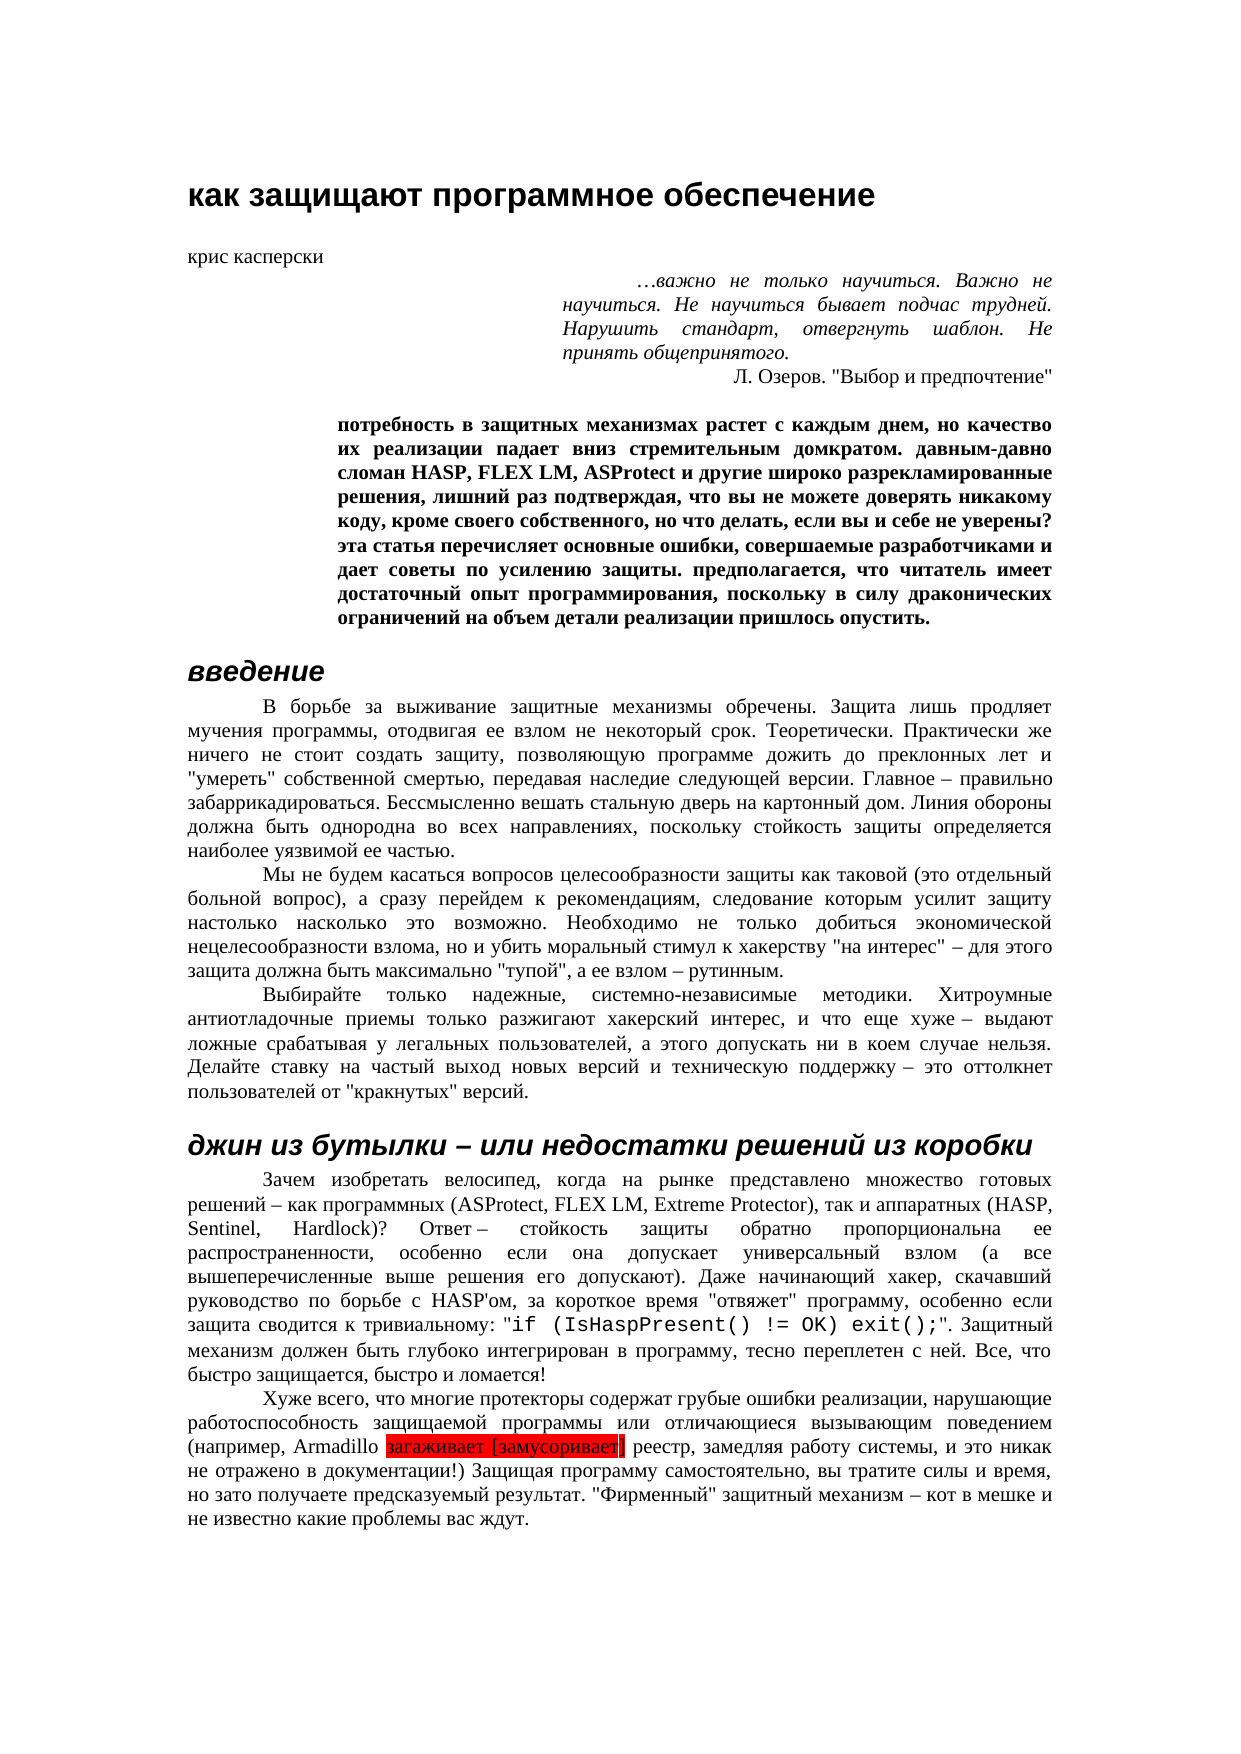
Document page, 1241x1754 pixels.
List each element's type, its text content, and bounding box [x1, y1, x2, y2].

text Выбирайте только надежные, системно-независимые методики. Хитроумные антиотладочные приемы только разжигают хакерский интерес, и что еще хуже – выдают ложные срабатывая у легальных пользователей, а этого допускать ни в коем случае нельзя. Делайте ставку на частый выход новых версий и техническую поддержку – это оттолкнет пользователей от "кракнутых" версий. [187, 982, 1053, 1103]
text …важно не только научиться. Важно не научиться. Не научиться бывает подчас трудней. Нарушить стандарт, отвергнуть шаблон. Не принять общепринятого. [562, 268, 1053, 364]
text Зачем изобретать велосипед, когда на рынке представлено множество готовых решений – как программных (ASProtect, FLEX LM, Extreme Protector), так и аппаратных (HASP, Sentinel, Hardlock)? Ответ – стойкость защиты обратно пропорциональна ее распространенности, особенно если она допускает универсальный взлом (а все вышеперечисленные выше решения его допускают). Даже начинающий хакер, скачавший руководство по борьбе с HASP'ом, за короткое время "отвяжет" программу, особенно если защита сводится к тривиальному: "if (IsHaspPresent() != OK) exit();". Защитный механизм должен быть глубоко интегрирован в программу, тесно переплетен с ней. Все, что быстро защищается, быстро и ломается! [187, 1167, 1053, 1386]
text потребность в защитных механизмах растет с каждым днем, но качество их реализации падает вниз стремительным домкратом. давным-давно сломан HASP, FLEX LM, ASProtect и другие широко разрекламированные решения, лишний раз подтверждая, что вы не можете доверять никакому коду, кроме своего собственного, но что делать, если вы и себе не уверены? эта статья перечисляет основные ошибки, совершаемые разработчиками и дает советы по усилению защиты. предполагается, что читатель имеет достаточный опыт программирования, поскольку в силу драконических ограничений на объем детали реализации пришлось опустить. [337, 412, 1053, 629]
text крис касперски [187, 244, 1053, 268]
subtitle джин из бутылки – или недостатки решений из коробки [187, 1128, 1053, 1161]
subtitle как защищают программное обеспечение [187, 175, 1053, 213]
text В борьбе за выживание защитные механизмы обречены. Защита лишь продляет мучения программы, отодвигая ее взлом не некоторый срок. Теоретически. Практически же ничего не стоит создать защиту, позволяющую программе дожить до преклонных лет и "умереть" собственной смертью, передавая наследие следующей версии. Главное – правильно забаррикадироваться. Бессмысленно вешать стальную дверь на картонный дом. Линия обороны должна быть однородна во всех направлениях, поскольку стойкость защиты определяется наиболее уязвимой ее частью. [187, 693, 1053, 862]
text Хуже всего, что многие протекторы содержат грубые ошибки реализации, нарушающие работоспособность защищаемой программы или отличающиеся вызывающим поведением (например, Armadillo загаживает [замусоривает] реестр, замедляя работу системы, и это никак не отражено в документации!) Защищая программу самостоятельно, вы тратите силы и время, но зато получаете предсказуемый результат. "Фирменный" защитный механизм – кот в мешке и не известно какие проблемы вас ждут. [187, 1386, 1053, 1530]
subtitle введение [187, 654, 1053, 687]
text Л. Озеров. "Выбор и предпочтение" [187, 364, 1053, 388]
text Мы не будем касаться вопросов целесообразности защиты как таковой (это отдельный больной вопрос), а сразу перейдем к рекомендациям, следование которым усилит защиту настолько насколько это возможно. Необходимо не только добиться экономической нецелесообразности взлома, но и убить моральный стимул к хакерству "на интерес" – для этого защита должна быть максимально "тупой", а ее взлом – рутинным. [187, 862, 1053, 982]
